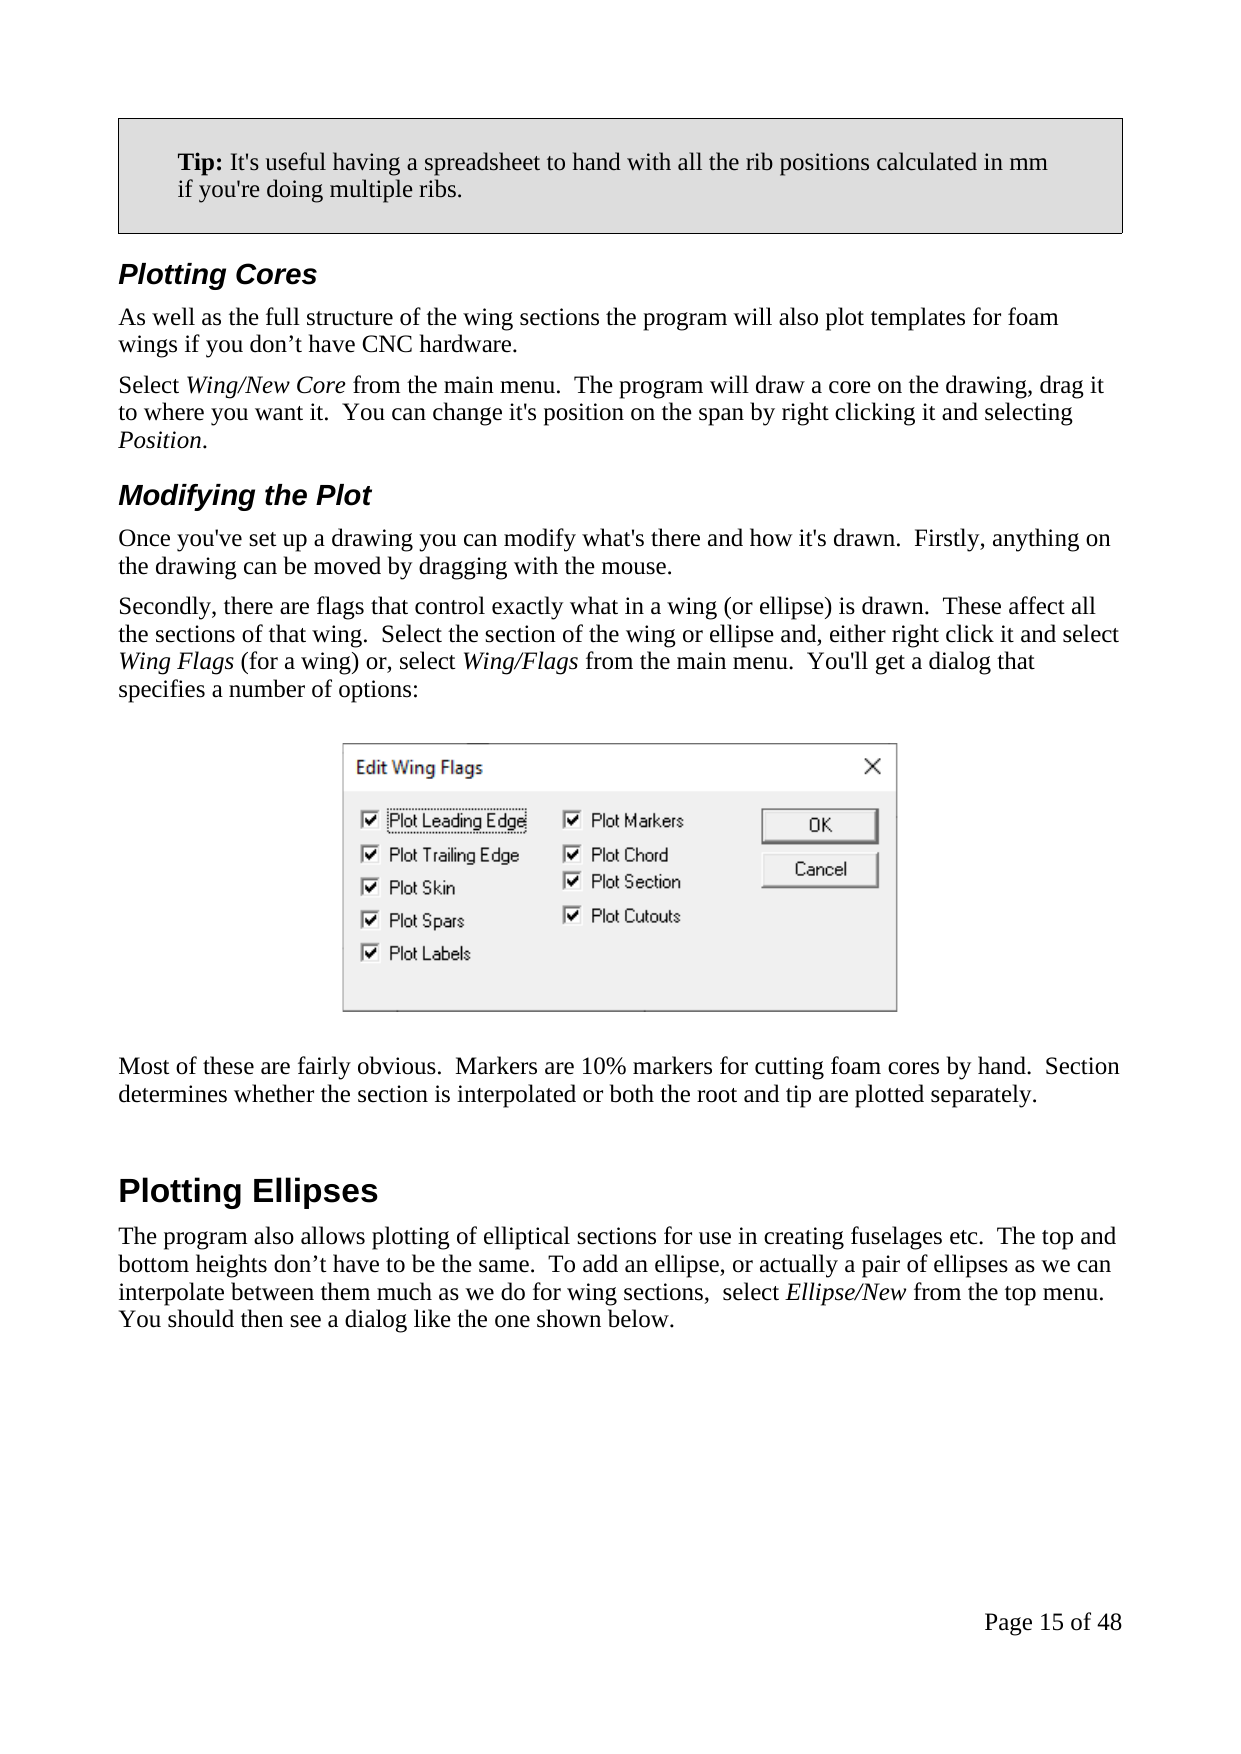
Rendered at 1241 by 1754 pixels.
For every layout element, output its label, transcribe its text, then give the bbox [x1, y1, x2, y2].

subtitle Modifying the Plot [118, 479, 1122, 512]
text Tip: It's useful having a spreadsheet to hand with all the rib positions calculated in mm if you're doing multiple ribs. [119, 119, 1122, 233]
picture [342, 743, 898, 1012]
text Secondly, there are flags that control exactly what in a wing (or ellipse) is drawn. These affect all the sections of that wing. Select the section of the wing or ellipse and, either right click it and select Wing Flags (for a wing) or, select Wing/Flags from the main menu. You'll get a dialog that specifies a number of options: [118, 592, 1122, 703]
subtitle Plotting Ellipses [118, 1173, 1122, 1210]
text As well as the full structure of the wing sections the program will also plot templates for foam wings if you don’t have CNC hardware. [118, 303, 1122, 358]
text Once you've set up a drawing you can modify what's there and how it's drawn. Firstly, anything on the drawing can be moved by dragging with the mouse. [118, 524, 1122, 579]
subtitle Plotting Cores [118, 258, 1122, 290]
text The program also allows plotting of elliptical sections for use in creating fuselages etc. The top and bottom heights don’t have to be the same. To add an ellipse, or actually a pair of ellipses as we can interpolate between them much as we do for wing sections, select Ellipse/New from the top menu. You should then see a dialog like the one shown below. [118, 1222, 1122, 1333]
text Select Wing/New Core from the main menu. The program will draw a core on the drawing, drag it to where you want it. You can change it's position on the span by right clicking it and selecting Position. [118, 371, 1122, 454]
text Most of these are fairly obvious. Markers are 10% markers for cutting foam cores by hand. Section determines whether the section is interpolated or both the root and tip are plotted separately. [118, 1052, 1122, 1107]
